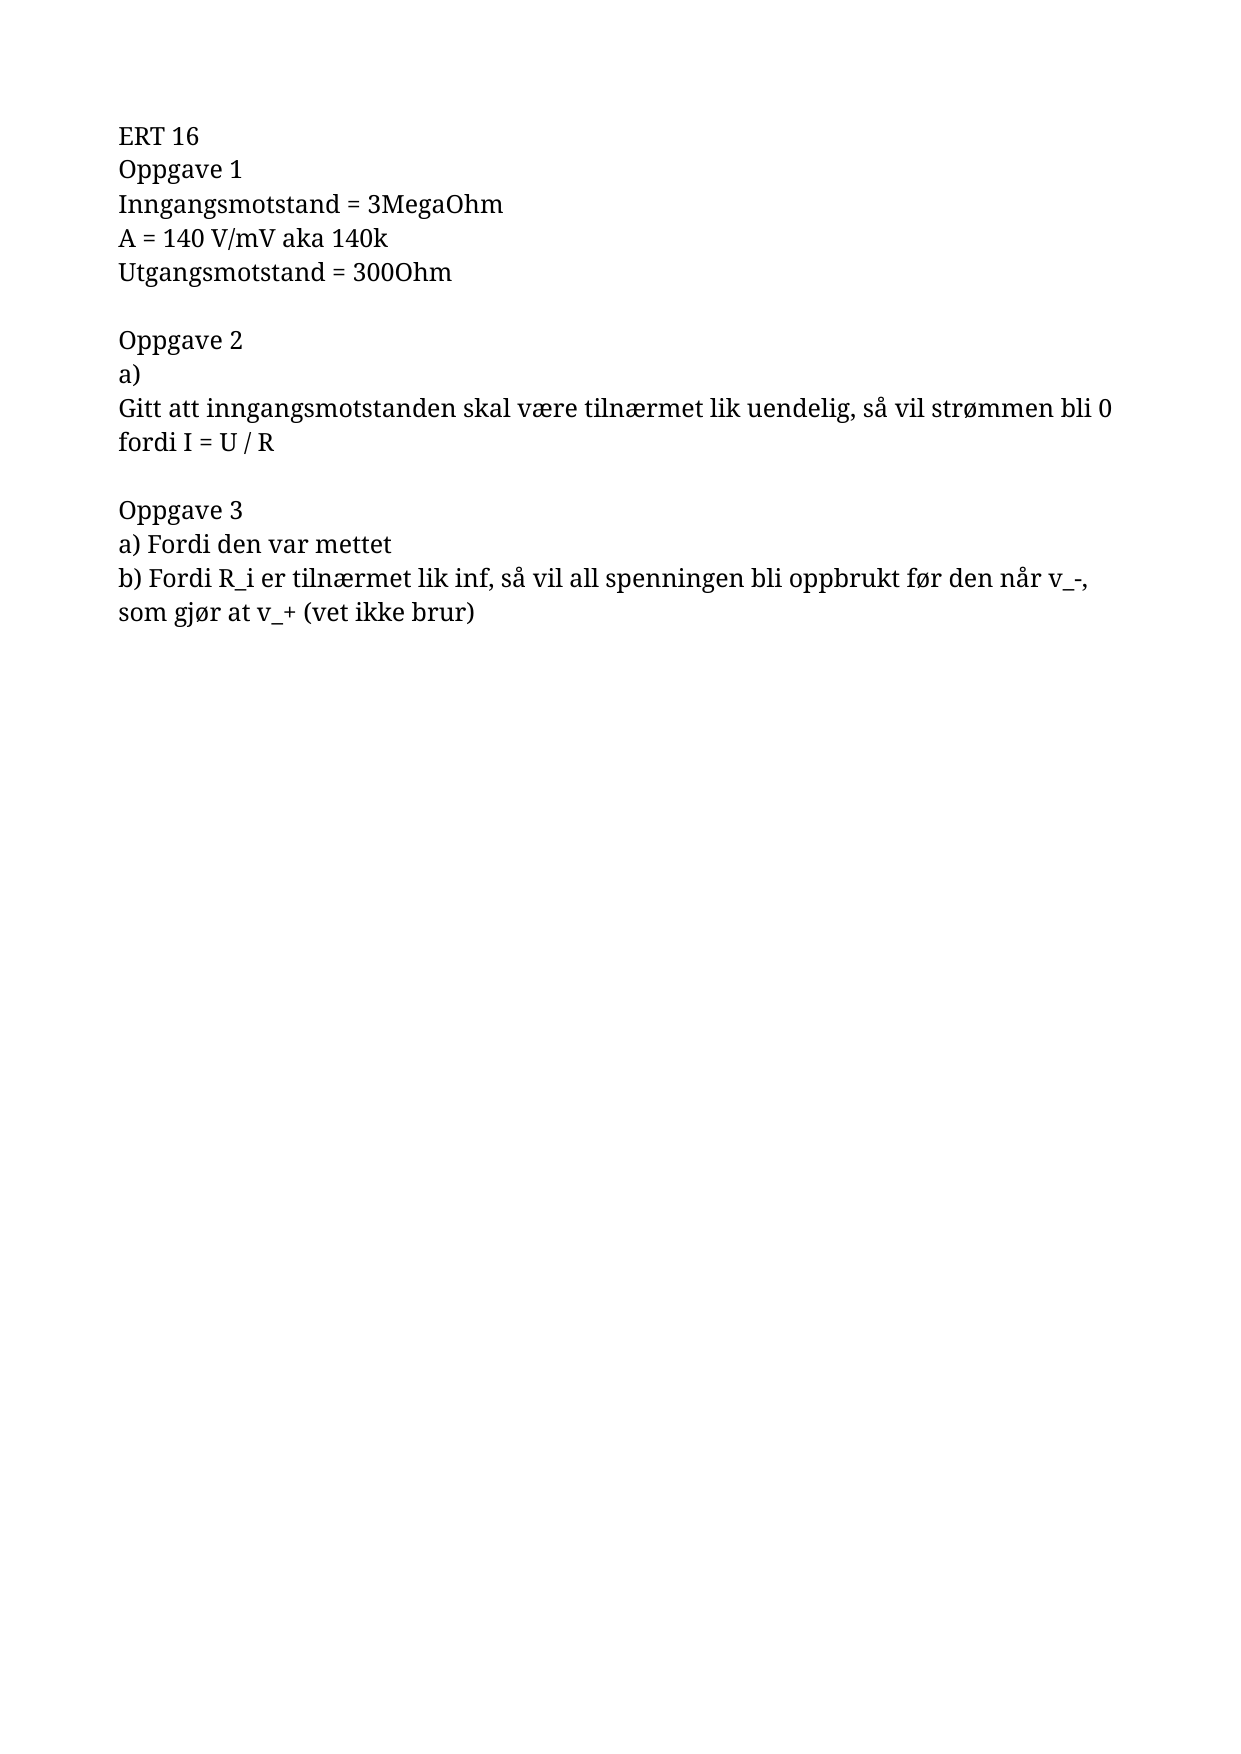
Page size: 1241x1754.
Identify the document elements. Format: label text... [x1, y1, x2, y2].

text a) [118, 357, 1122, 391]
text ERT 16 [118, 118, 1122, 152]
text Gitt att inngangsmotstanden skal være tilnærmet lik uendelig, så vil strømmen bli 0 fordi I = U / R [118, 391, 1122, 459]
text Oppgave 2 [118, 322, 1122, 357]
text Inngangsmotstand = 3MegaOhm [118, 186, 1122, 220]
text b) Fordi R_i er tilnærmet lik inf, så vil all spenningen bli oppbrukt før den når v_-, som gjør at v_+ (vet ikke brur) [118, 561, 1122, 629]
text Oppgave 3 [118, 493, 1122, 527]
text A = 140 V/mV aka 140k [118, 220, 1122, 254]
text Utgangsmotstand = 300Ohm [118, 254, 1122, 288]
text a) Fordi den var mettet [118, 527, 1122, 561]
text Oppgave 1 [118, 152, 1122, 186]
